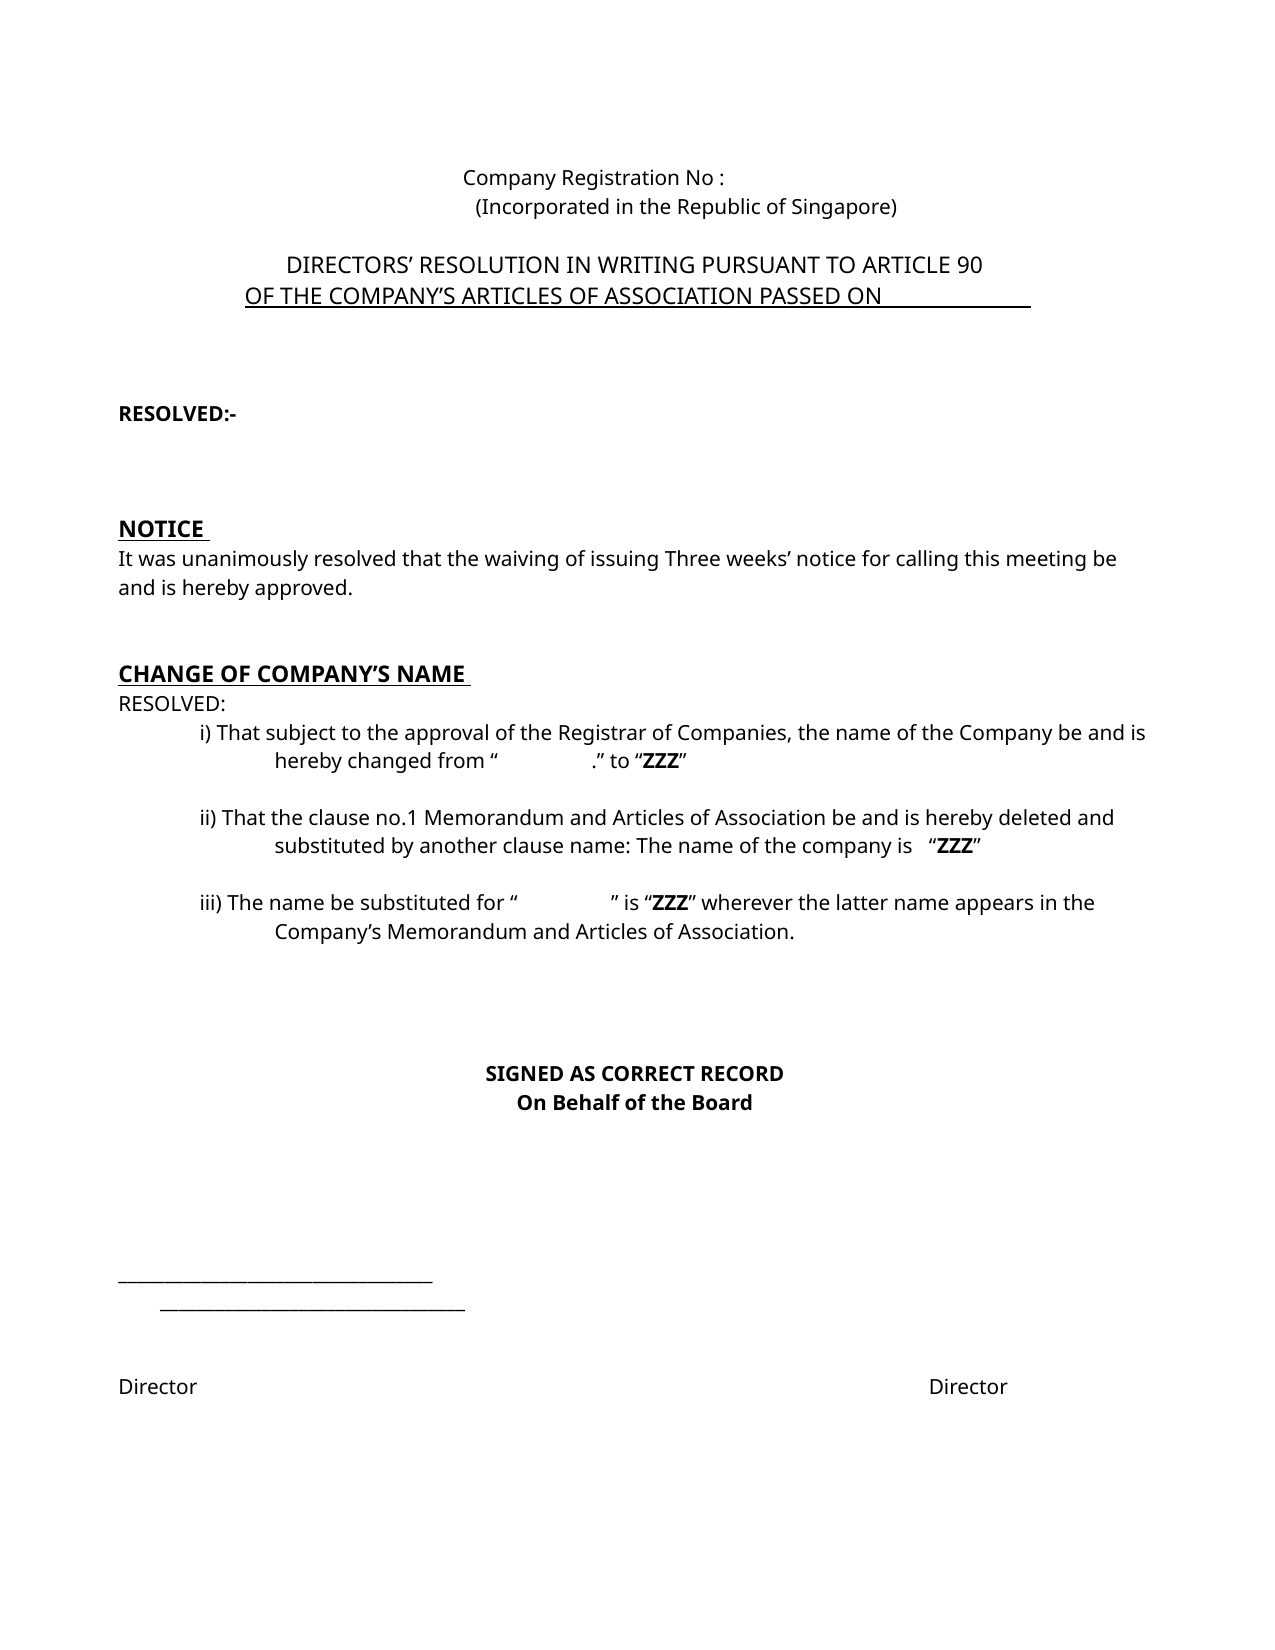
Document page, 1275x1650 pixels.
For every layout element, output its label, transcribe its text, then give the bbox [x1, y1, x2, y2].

text (Incorporated in the Republic of Singapore) [118, 192, 1157, 220]
text Company Registration No : <o.uen> [118, 163, 1157, 192]
text RESOLVED:- [118, 399, 1157, 428]
text <o.name> [118, 118, 1157, 163]
text RESOLVED: [118, 689, 1157, 718]
text </for> [118, 1400, 1157, 1429]
text OF THE COMPANY’S ARTICLES OF ASSOCIATION PASSED ON______________ [118, 280, 1157, 311]
text It was unanimously resolved that the waiving of issuing Three weeks’ notice for calling this meeting be and is hereby approved. [118, 544, 1157, 601]
text NOTICE [118, 513, 1157, 544]
text __________________________________ <if test="line['director2']!=''">_________________________________</if> [118, 1258, 1157, 1315]
text DIRECTORS’ RESOLUTION IN WRITING PURSUANT TO ARTICLE 90 [118, 249, 1157, 280]
text iii) The name be substituted for “<o.name>” is “ZZZ” wherever the latter name appears in the Company’s Memorandum and Articles of Association. [199, 888, 1157, 945]
text CHANGE OF COMPANY’S NAME [118, 658, 1157, 689]
text On Behalf of the Board [118, 1088, 1157, 1116]
text SIGNED AS CORRECT RECORD [118, 1059, 1157, 1088]
text ii) That the clause no.1 Memorandum and Articles of Association be and is hereby deleted and substituted by another clause name: The name of the company is “ZZZ” [199, 803, 1157, 860]
text <line['director1']> <if test="line['director2']!=''"><line['director2']></if> [118, 1315, 1157, 1372]
text Director <if test="line['director2']!=''">Director</if> [118, 1372, 1157, 1400]
text i) That subject to the approval of the Registrar of Companies, the name of the Company be and is hereby changed from “<o.name>.” to “ZZZ” [199, 718, 1157, 775]
text <for each="line in get_2directorin1line(o.id)"> [118, 1144, 1157, 1173]
